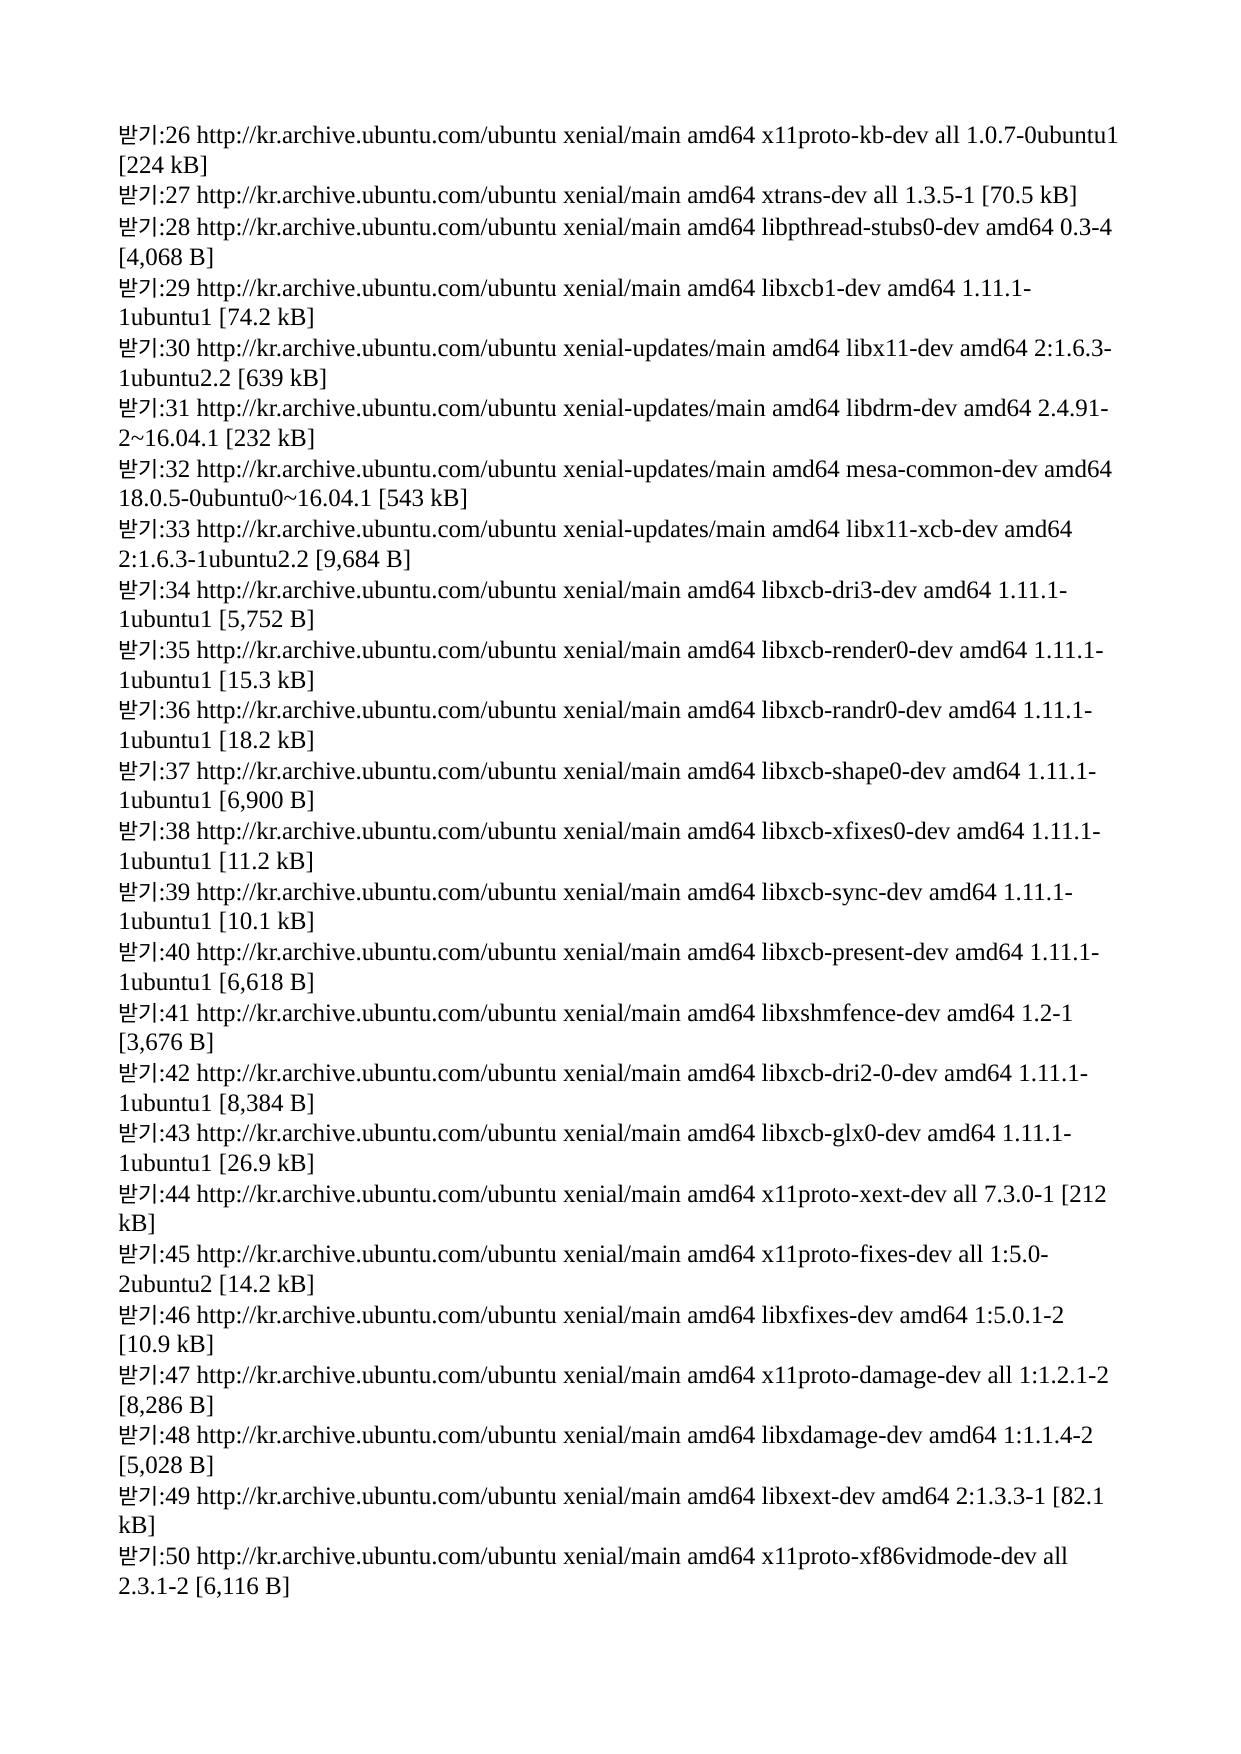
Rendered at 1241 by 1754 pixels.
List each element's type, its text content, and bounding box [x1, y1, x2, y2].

text 받기:34 http://kr.archive.ubuntu.com/ubuntu xenial/main amd64 libxcb-dri3-dev amd64 1.11.1-1ubuntu1 [5,752 B] [118, 573, 1122, 633]
text 받기:26 http://kr.archive.ubuntu.com/ubuntu xenial/main amd64 x11proto-kb-dev all 1.0.7-0ubuntu1 [224 kB] [118, 118, 1122, 178]
text 받기:38 http://kr.archive.ubuntu.com/ubuntu xenial/main amd64 libxcb-xfixes0-dev amd64 1.11.1-1ubuntu1 [11.2 kB] [118, 814, 1122, 875]
text 받기:45 http://kr.archive.ubuntu.com/ubuntu xenial/main amd64 x11proto-fixes-dev all 1:5.0-2ubuntu2 [14.2 kB] [118, 1237, 1122, 1298]
text 받기:49 http://kr.archive.ubuntu.com/ubuntu xenial/main amd64 libxext-dev amd64 2:1.3.3-1 [82.1 kB] [118, 1479, 1122, 1539]
text 받기:39 http://kr.archive.ubuntu.com/ubuntu xenial/main amd64 libxcb-sync-dev amd64 1.11.1-1ubuntu1 [10.1 kB] [118, 875, 1122, 935]
text 받기:44 http://kr.archive.ubuntu.com/ubuntu xenial/main amd64 x11proto-xext-dev all 7.3.0-1 [212 kB] [118, 1177, 1122, 1237]
text 받기:30 http://kr.archive.ubuntu.com/ubuntu xenial-updates/main amd64 libx11-dev amd64 2:1.6.3-1ubuntu2.2 [639 kB] [118, 331, 1122, 391]
text 받기:28 http://kr.archive.ubuntu.com/ubuntu xenial/main amd64 libpthread-stubs0-dev amd64 0.3-4 [4,068 B] [118, 210, 1122, 271]
text 받기:42 http://kr.archive.ubuntu.com/ubuntu xenial/main amd64 libxcb-dri2-0-dev amd64 1.11.1-1ubuntu1 [8,384 B] [118, 1056, 1122, 1116]
text 받기:36 http://kr.archive.ubuntu.com/ubuntu xenial/main amd64 libxcb-randr0-dev amd64 1.11.1-1ubuntu1 [18.2 kB] [118, 693, 1122, 754]
text 받기:31 http://kr.archive.ubuntu.com/ubuntu xenial-updates/main amd64 libdrm-dev amd64 2.4.91-2~16.04.1 [232 kB] [118, 391, 1122, 452]
text 받기:40 http://kr.archive.ubuntu.com/ubuntu xenial/main amd64 libxcb-present-dev amd64 1.11.1-1ubuntu1 [6,618 B] [118, 935, 1122, 996]
text 받기:33 http://kr.archive.ubuntu.com/ubuntu xenial-updates/main amd64 libx11-xcb-dev amd64 2:1.6.3-1ubuntu2.2 [9,684 B] [118, 512, 1122, 573]
text 받기:29 http://kr.archive.ubuntu.com/ubuntu xenial/main amd64 libxcb1-dev amd64 1.11.1-1ubuntu1 [74.2 kB] [118, 271, 1122, 331]
text 받기:50 http://kr.archive.ubuntu.com/ubuntu xenial/main amd64 x11proto-xf86vidmode-dev all 2.3.1-2 [6,116 B] [118, 1539, 1122, 1600]
text 받기:32 http://kr.archive.ubuntu.com/ubuntu xenial-updates/main amd64 mesa-common-dev amd64 18.0.5-0ubuntu0~16.04.1 [543 kB] [118, 452, 1122, 512]
text 받기:47 http://kr.archive.ubuntu.com/ubuntu xenial/main amd64 x11proto-damage-dev all 1:1.2.1-2 [8,286 B] [118, 1358, 1122, 1418]
text 받기:48 http://kr.archive.ubuntu.com/ubuntu xenial/main amd64 libxdamage-dev amd64 1:1.1.4-2 [5,028 B] [118, 1418, 1122, 1479]
text 받기:37 http://kr.archive.ubuntu.com/ubuntu xenial/main amd64 libxcb-shape0-dev amd64 1.11.1-1ubuntu1 [6,900 B] [118, 754, 1122, 814]
text 받기:35 http://kr.archive.ubuntu.com/ubuntu xenial/main amd64 libxcb-render0-dev amd64 1.11.1-1ubuntu1 [15.3 kB] [118, 633, 1122, 693]
text 받기:43 http://kr.archive.ubuntu.com/ubuntu xenial/main amd64 libxcb-glx0-dev amd64 1.11.1-1ubuntu1 [26.9 kB] [118, 1116, 1122, 1177]
text 받기:41 http://kr.archive.ubuntu.com/ubuntu xenial/main amd64 libxshmfence-dev amd64 1.2-1 [3,676 B] [118, 996, 1122, 1056]
text 받기:27 http://kr.archive.ubuntu.com/ubuntu xenial/main amd64 xtrans-dev all 1.3.5-1 [70.5 kB] [118, 178, 1122, 210]
text 받기:46 http://kr.archive.ubuntu.com/ubuntu xenial/main amd64 libxfixes-dev amd64 1:5.0.1-2 [10.9 kB] [118, 1298, 1122, 1358]
